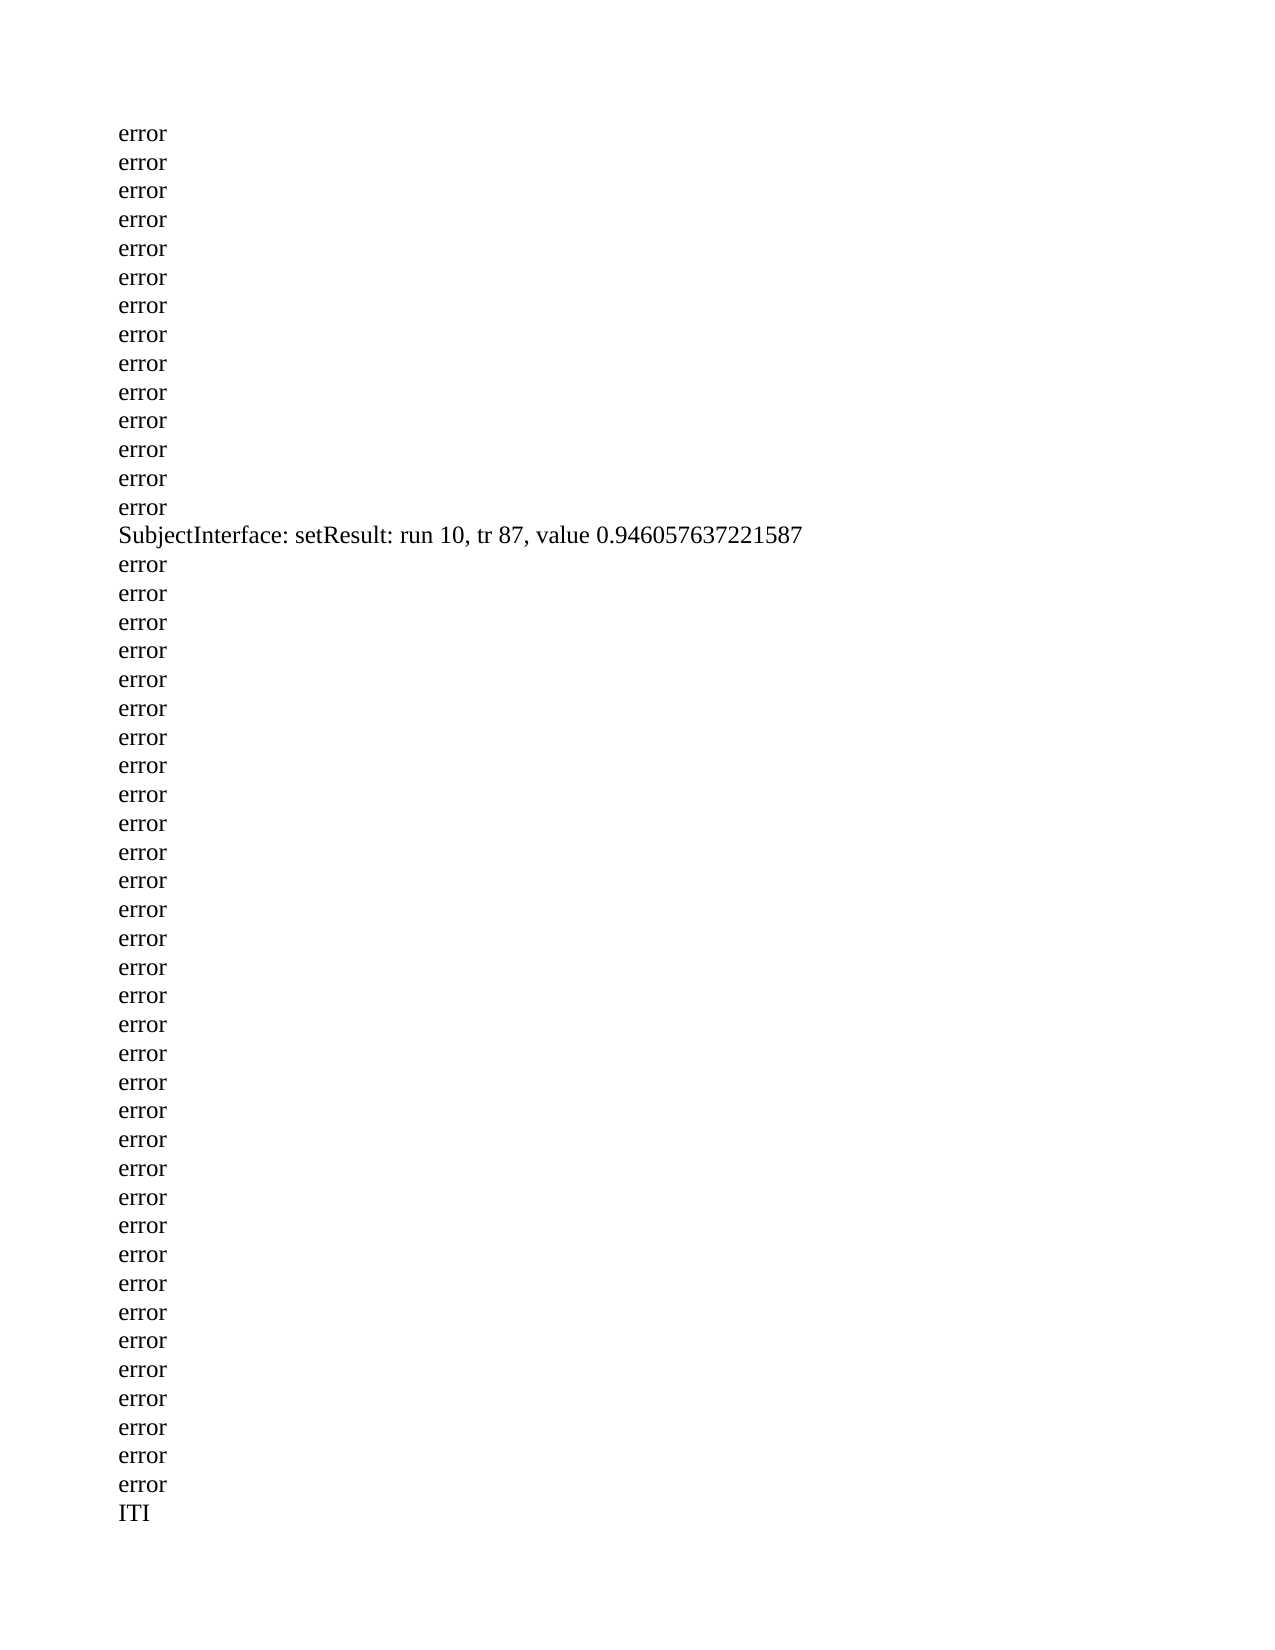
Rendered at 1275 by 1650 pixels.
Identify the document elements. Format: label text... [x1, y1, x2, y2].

text error [118, 808, 1157, 837]
text error [118, 147, 1157, 176]
text error [118, 1124, 1157, 1153]
text error [118, 1096, 1157, 1124]
text error [118, 1211, 1157, 1239]
text error [118, 693, 1157, 722]
text error [118, 1297, 1157, 1326]
text error [118, 779, 1157, 808]
text error [118, 204, 1157, 233]
text error [118, 1009, 1157, 1038]
text error [118, 1239, 1157, 1268]
text error [118, 607, 1157, 636]
text error [118, 233, 1157, 262]
text error [118, 981, 1157, 1009]
text error [118, 837, 1157, 866]
text error [118, 406, 1157, 434]
text error [118, 722, 1157, 751]
text error [118, 894, 1157, 923]
text error [118, 923, 1157, 952]
text SubjectInterface: setResult: run 10, tr 87, value 0.946057637221587 [118, 521, 1157, 549]
text error [118, 262, 1157, 291]
text error [118, 636, 1157, 664]
text error [118, 1153, 1157, 1182]
text error [118, 952, 1157, 981]
text error [118, 1067, 1157, 1096]
text ITI [118, 1498, 1157, 1527]
text error [118, 866, 1157, 894]
text error [118, 549, 1157, 578]
text error [118, 319, 1157, 348]
text error [118, 1268, 1157, 1297]
text error [118, 1383, 1157, 1412]
text error [118, 291, 1157, 319]
text error [118, 176, 1157, 204]
text error [118, 1038, 1157, 1067]
text error [118, 348, 1157, 377]
text error [118, 1354, 1157, 1383]
text error [118, 578, 1157, 607]
text error [118, 434, 1157, 463]
text error [118, 463, 1157, 492]
text error [118, 664, 1157, 693]
text error [118, 377, 1157, 406]
text error [118, 492, 1157, 521]
text error [118, 751, 1157, 779]
text error [118, 118, 1157, 147]
text error [118, 1326, 1157, 1354]
text error [118, 1182, 1157, 1211]
text error [118, 1441, 1157, 1469]
text error [118, 1412, 1157, 1441]
text error [118, 1469, 1157, 1498]
